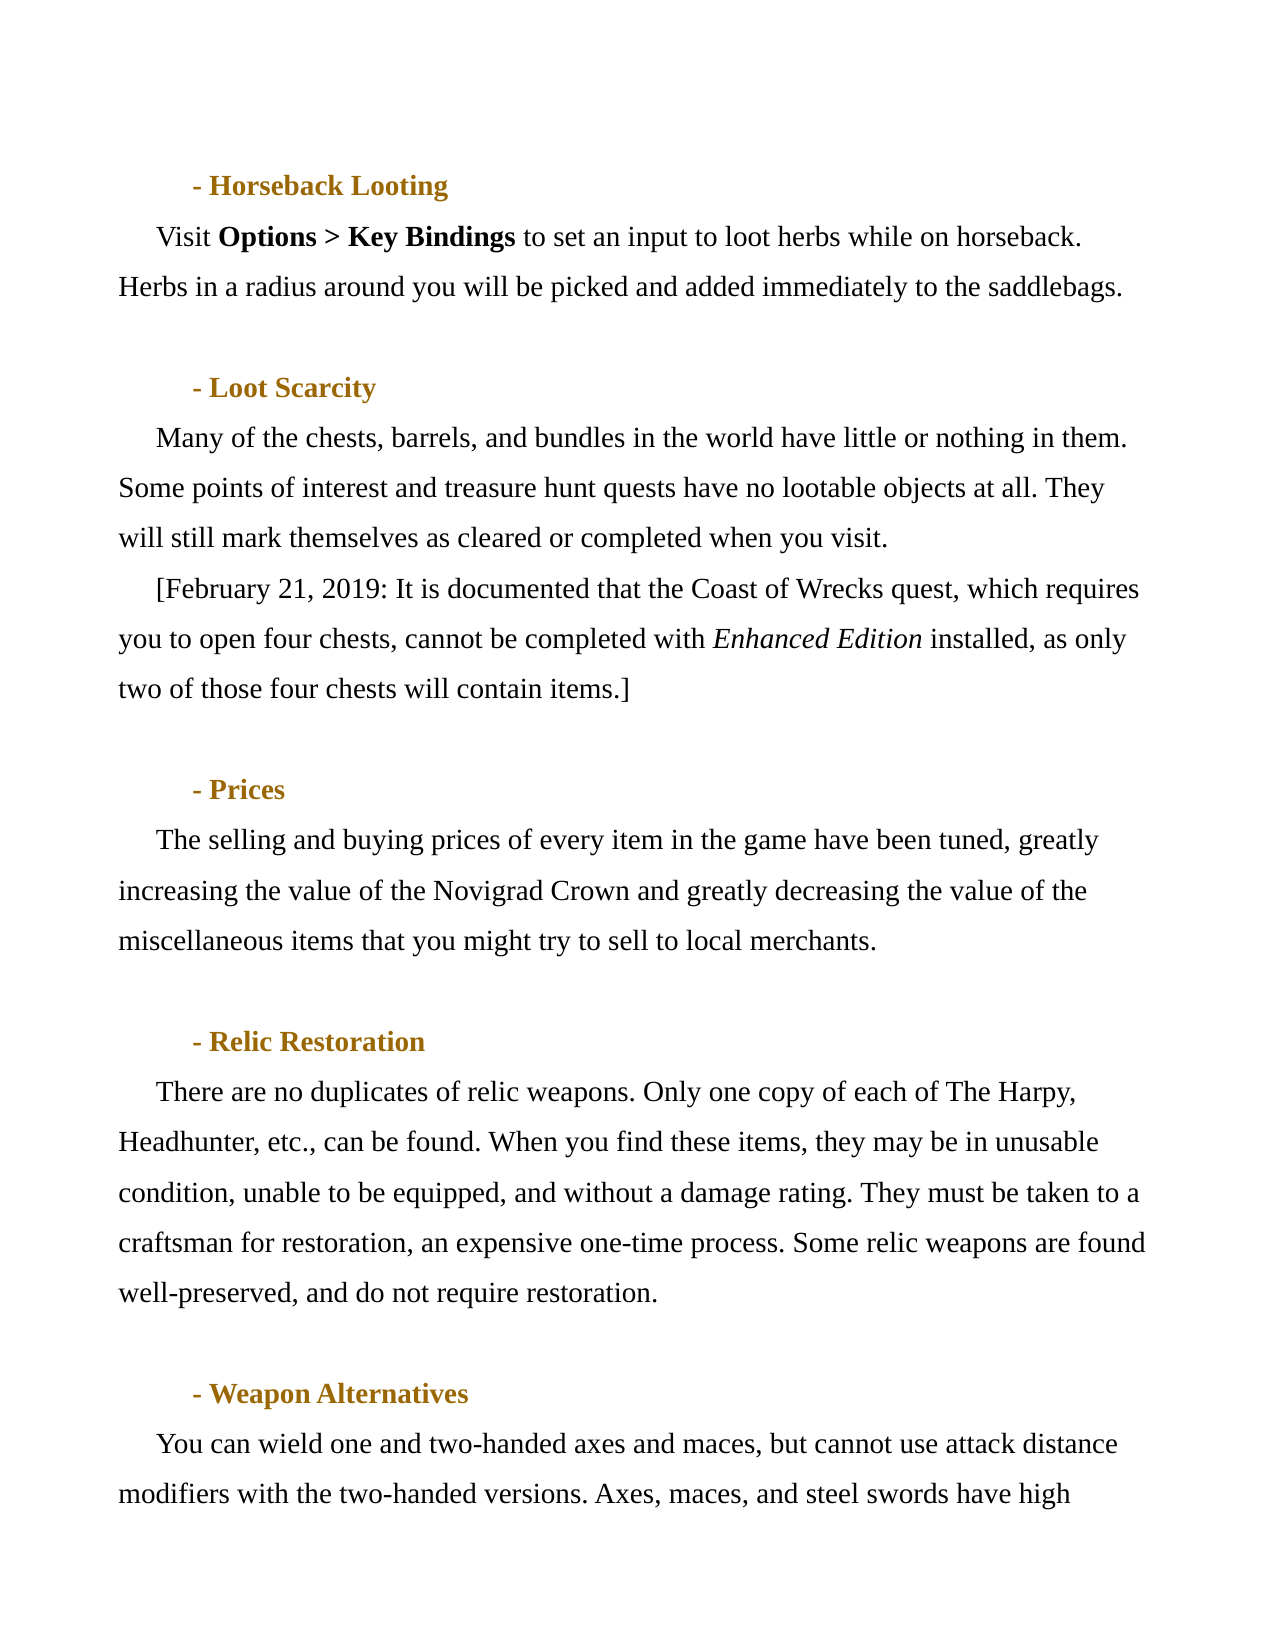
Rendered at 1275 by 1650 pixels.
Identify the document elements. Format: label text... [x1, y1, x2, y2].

text There are no duplicates of relic weapons. Only one copy of each of The Harpy, Headhunter, etc., can be found. When you find these items, they may be in unusable condition, unable to be equipped, and without a damage rating. They must be taken to a craftsman for restoration, an expensive one-time process. Some relic weapons are found well-preserved, and do not require restoration. [118, 1074, 1157, 1309]
text - Weapon Alternatives [118, 1376, 1157, 1409]
text - Horseback Looting [118, 168, 1157, 202]
text - Loot Scarcity [118, 370, 1157, 403]
text Many of the chests, barrels, and bundles in the world have little or nothing in them. Some points of interest and treasure hunt quests have no lootable objects at all. They will still mark themselves as cleared or completed when you visit. [118, 420, 1157, 554]
text [February 21, 2019: It is documented that the Coast of Wrecks quest, which requires you to open four chests, cannot be completed with Enhanced Edition installed, as only two of those four chests will contain items.] [118, 571, 1157, 705]
text - Relic Restoration [118, 1024, 1157, 1057]
text - Prices [118, 772, 1157, 806]
text Visit Options > Key Bindings to set an input to loot herbs while on horseback. Herbs in a radius around you will be picked and added immediately to the saddlebags. [118, 219, 1157, 303]
text You can wield one and two-handed axes and maces, but cannot use attack distance modifiers with the two-handed versions. Axes, maces, and steel swords have high [118, 1426, 1157, 1510]
text The selling and buying prices of every item in the game have been tuned, greatly increasing the value of the Novigrad Crown and greatly decreasing the value of the miscellaneous items that you might try to sell to local merchants. [118, 822, 1157, 957]
